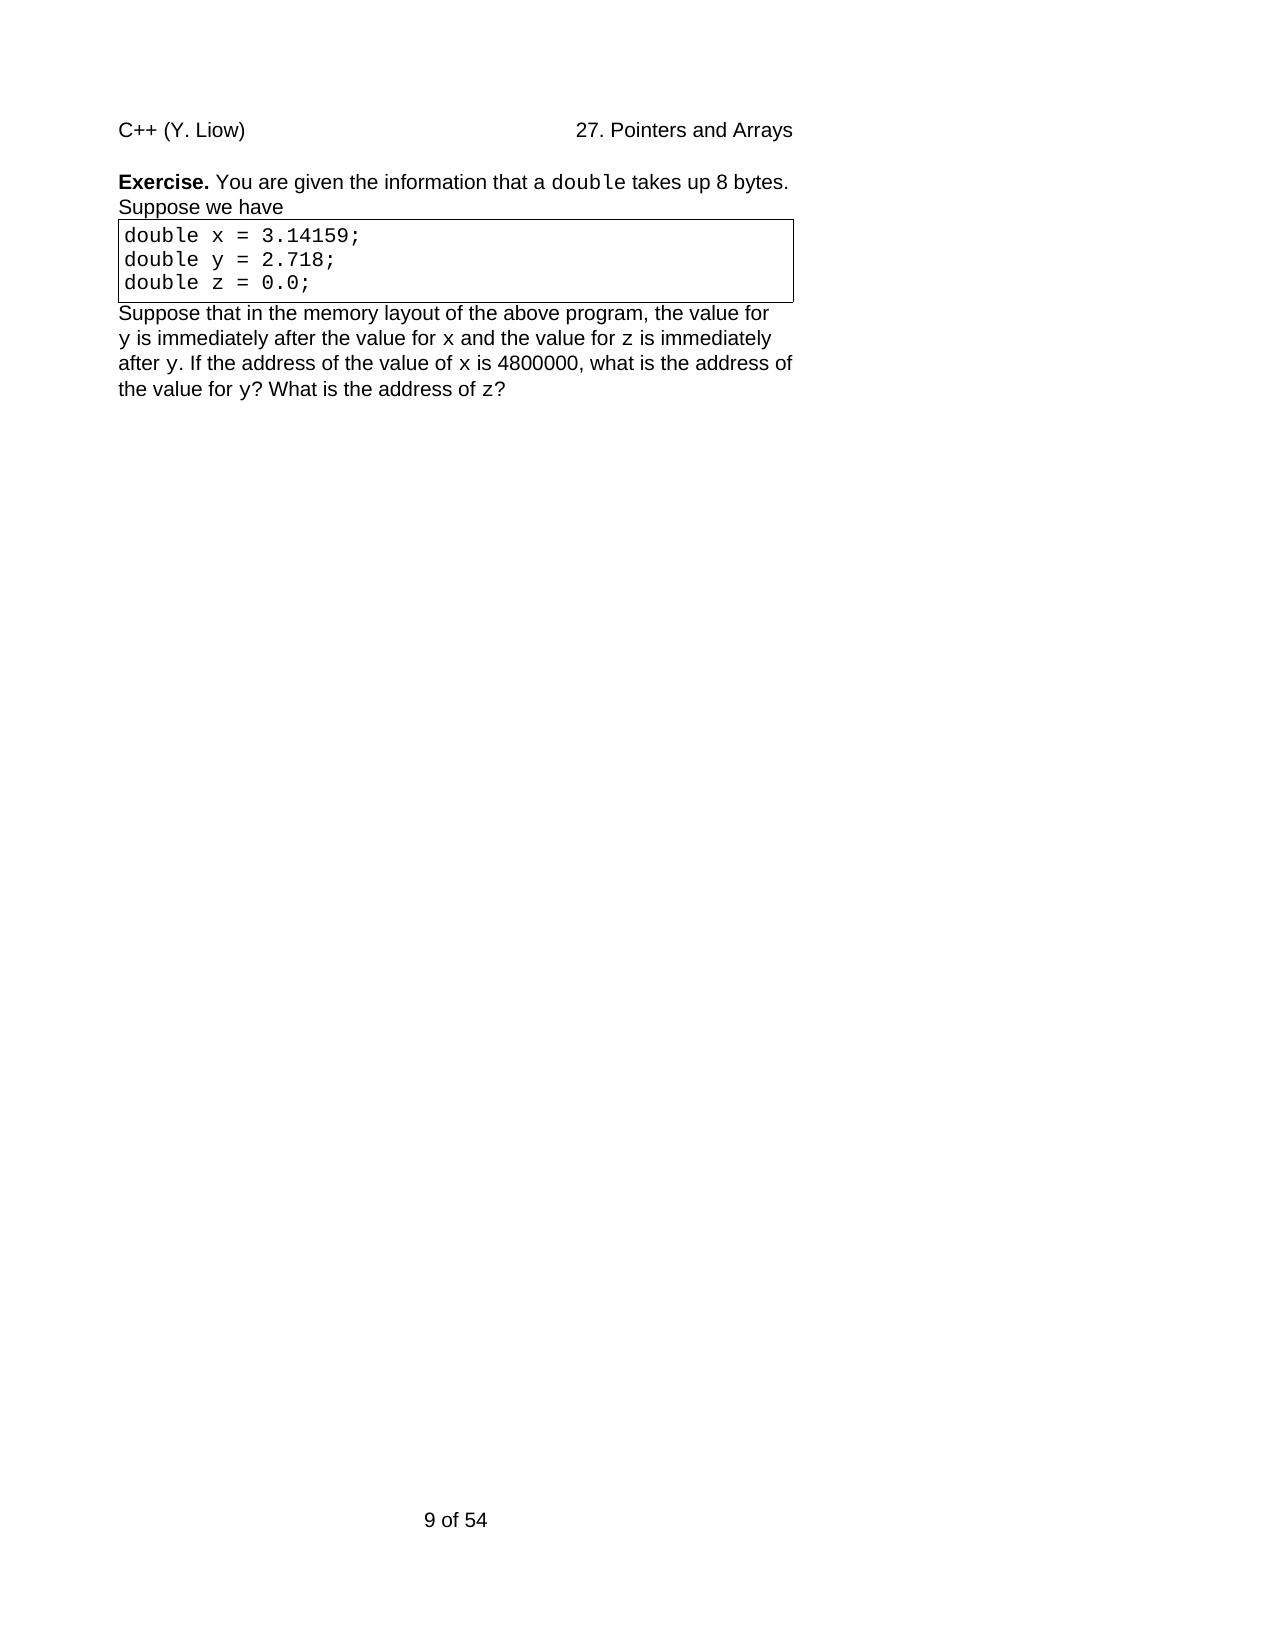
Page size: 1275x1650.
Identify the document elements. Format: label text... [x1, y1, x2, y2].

text Suppose that in the memory layout of the above program, the value for y is immediately after the value for x and the value for z is immediately after y. If the address of the value of x is 4800000, what is the address of the value for y? What is the address of z? [118, 303, 793, 402]
text Exercise. You are given the information that a double takes up 8 bytes. Suppose we have [118, 171, 793, 219]
table_header double x = 3.14159; double y = 2.718; double z = 0.0; [119, 220, 793, 302]
